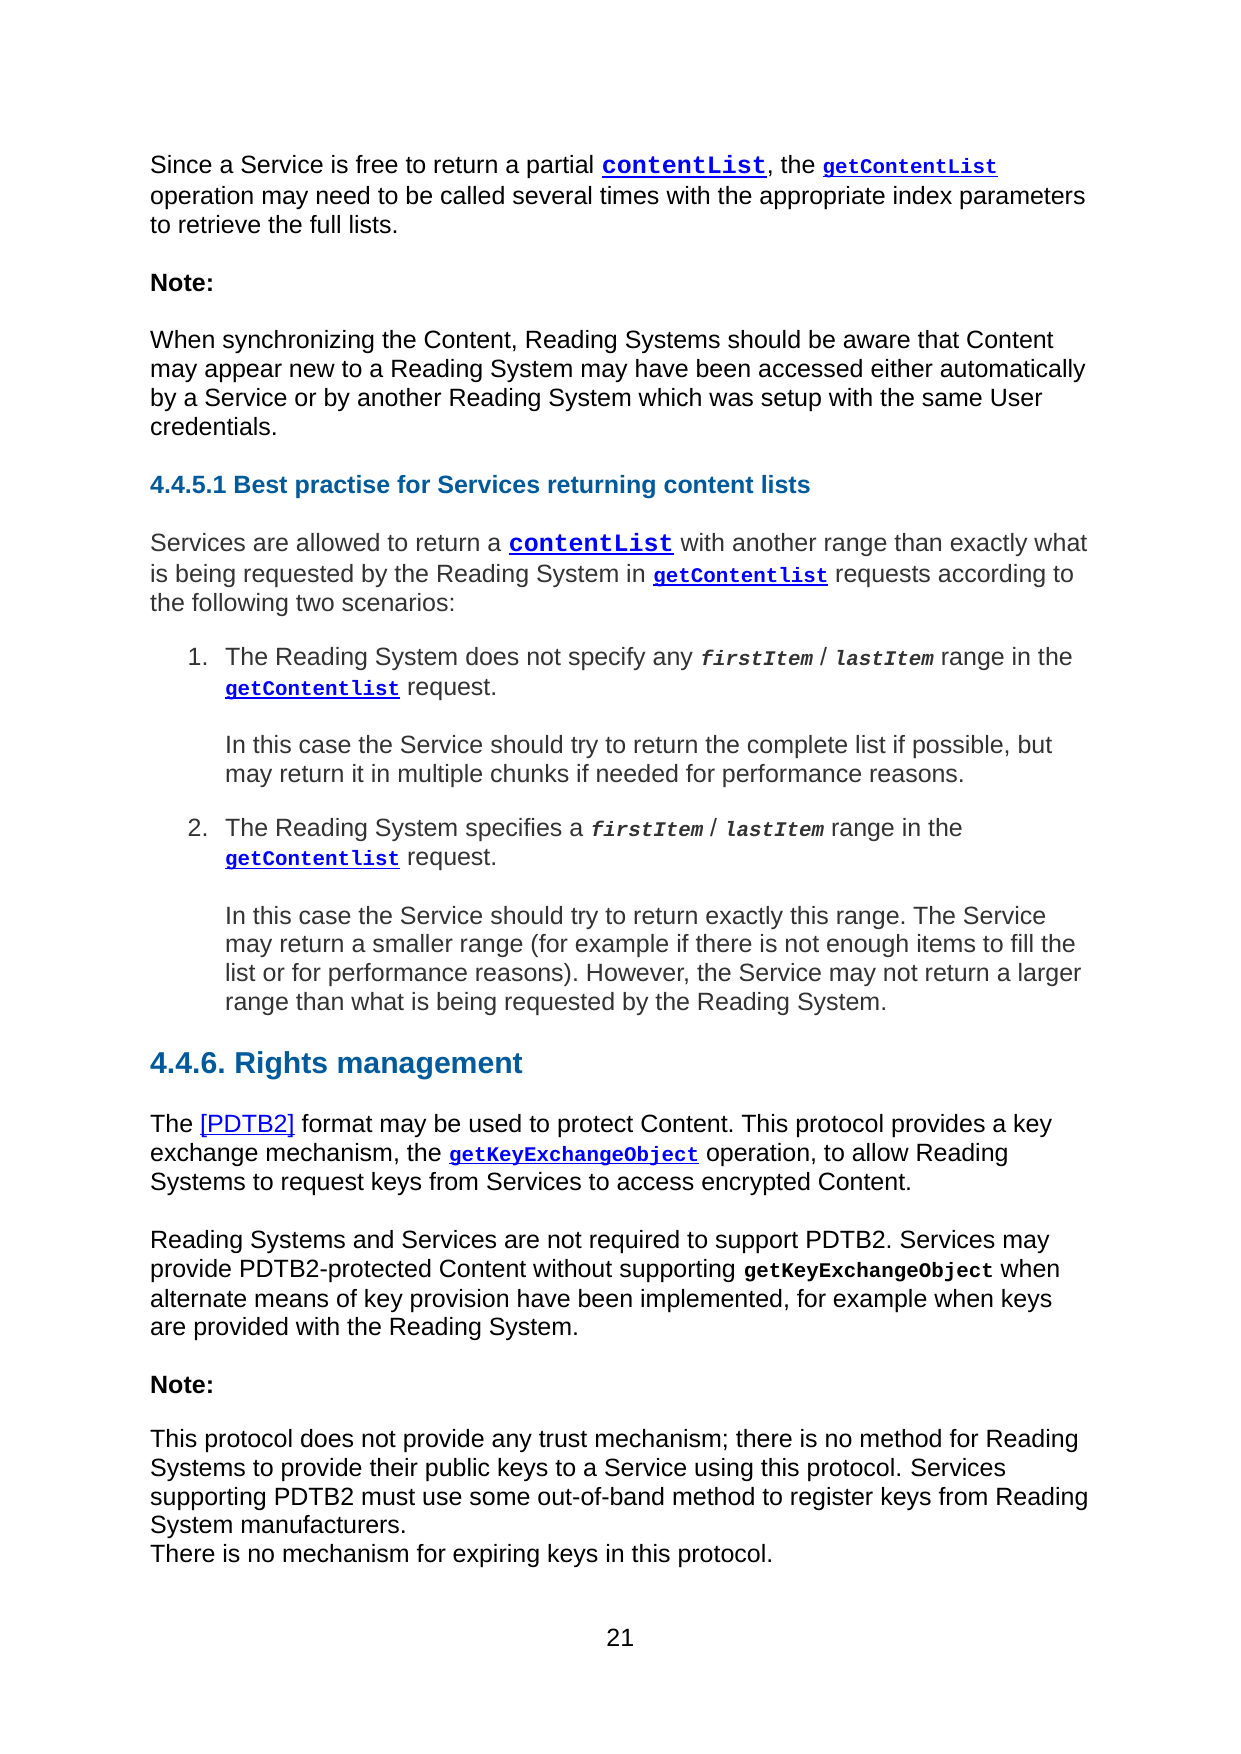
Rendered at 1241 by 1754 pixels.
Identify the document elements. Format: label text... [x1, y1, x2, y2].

subtitle 4.4.5.1 Best practise for Services returning content lists [150, 470, 1090, 498]
list The Reading System does not specify any firstItem / lastItem range in the getContentlist request. In this case the Service should try to return the complete list if possible, but may return it in multiple chunks if needed for performance reasons. [187, 642, 1090, 788]
list The Reading System specifies a firstItem / lastItem range in the getContentlist request. In this case the Service should try to return exactly this range. The Service may return a smaller range (for example if there is not enough items to fill the list or for performance reasons). However, the Service may not return a larger range than what is being requested by the Reading System. [187, 813, 1090, 1016]
text Note: [150, 1370, 1090, 1399]
text Reading Systems and Services are not required to support PDTB2. Services may provide PDTB2-protected Content without supporting getKeyExchangeObject when alternate means of key provision have been implemented, for example when keys are provided with the Reading System. [150, 1225, 1090, 1341]
text There is no mechanism for expiring keys in this protocol. [150, 1539, 1090, 1568]
text This protocol does not provide any trust mechanism; there is no method for Reading Systems to provide their public keys to a Service using this protocol. Services supporting PDTB2 must use some out-of-band method to register keys from Reading System manufacturers. [150, 1424, 1090, 1539]
text The [PDTB2] format may be used to protect Content. This protocol provides a key exchange mechanism, the getKeyExchangeObject operation, to allow Reading Systems to request keys from Services to access encrypted Content. [150, 1109, 1090, 1196]
text Note: [150, 268, 1090, 296]
text Since a Service is free to return a partial contentList, the getContentList operation may need to be called several times with the appropriate index parameters to retrieve the full lists. [150, 150, 1090, 238]
text Services are allowed to return a contentList with another range than exactly what is being requested by the Reading System in getContentlist requests according to the following two scenarios: [150, 528, 1090, 617]
text When synchronizing the Content, Reading Systems should be aware that Content may appear new to a Reading System may have been accessed either automatically by a Service or by another Reading System which was setup with the same User credentials. [150, 326, 1090, 441]
subtitle 4.4.6. Rights management [150, 1045, 1090, 1080]
